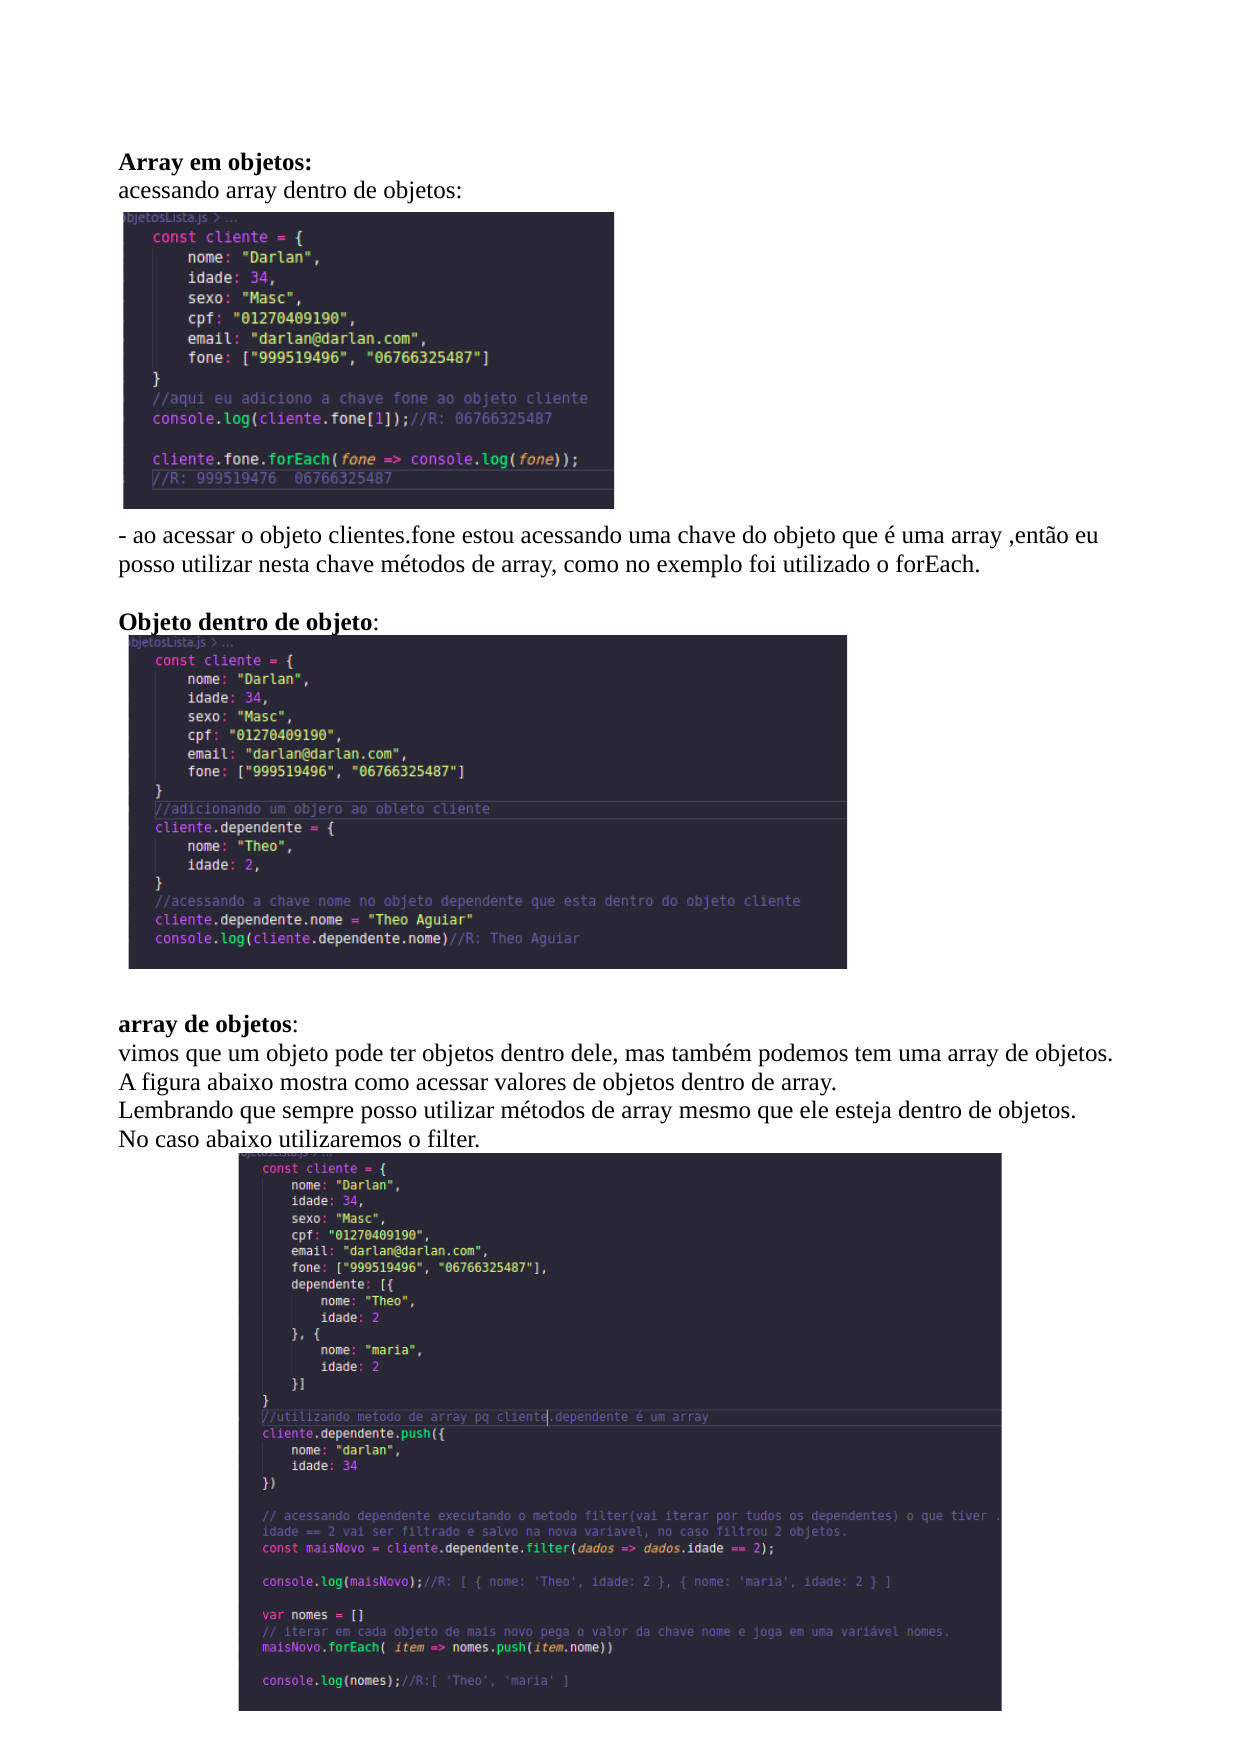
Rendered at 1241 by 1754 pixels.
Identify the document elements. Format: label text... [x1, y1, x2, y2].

picture [238, 1153, 1002, 1711]
text array de objetos: [118, 1009, 1122, 1038]
text - ao acessar o objeto clientes.fone estou acessando uma chave do objeto que é uma array ,então eu posso utilizar nesta chave métodos de array, como no exemplo foi utilizado o forEach. [118, 521, 1122, 578]
picture [128, 635, 848, 969]
text Lembrando que sempre posso utilizar métodos de array mesmo que ele esteja dentro de objetos. [118, 1096, 1122, 1124]
text A figura abaixo mostra como acessar valores de objetos dentro de array. [118, 1067, 1122, 1096]
text Objeto dentro de objeto: [118, 607, 1122, 636]
picture [123, 212, 615, 509]
text vimos que um objeto pode ter objetos dentro dele, mas também podemos tem uma array de objetos. [118, 1038, 1122, 1067]
text acessando array dentro de objetos: [118, 176, 1122, 204]
text No caso abaixo utilizaremos o filter. [118, 1124, 1122, 1153]
text Array em objetos: [118, 147, 1122, 176]
